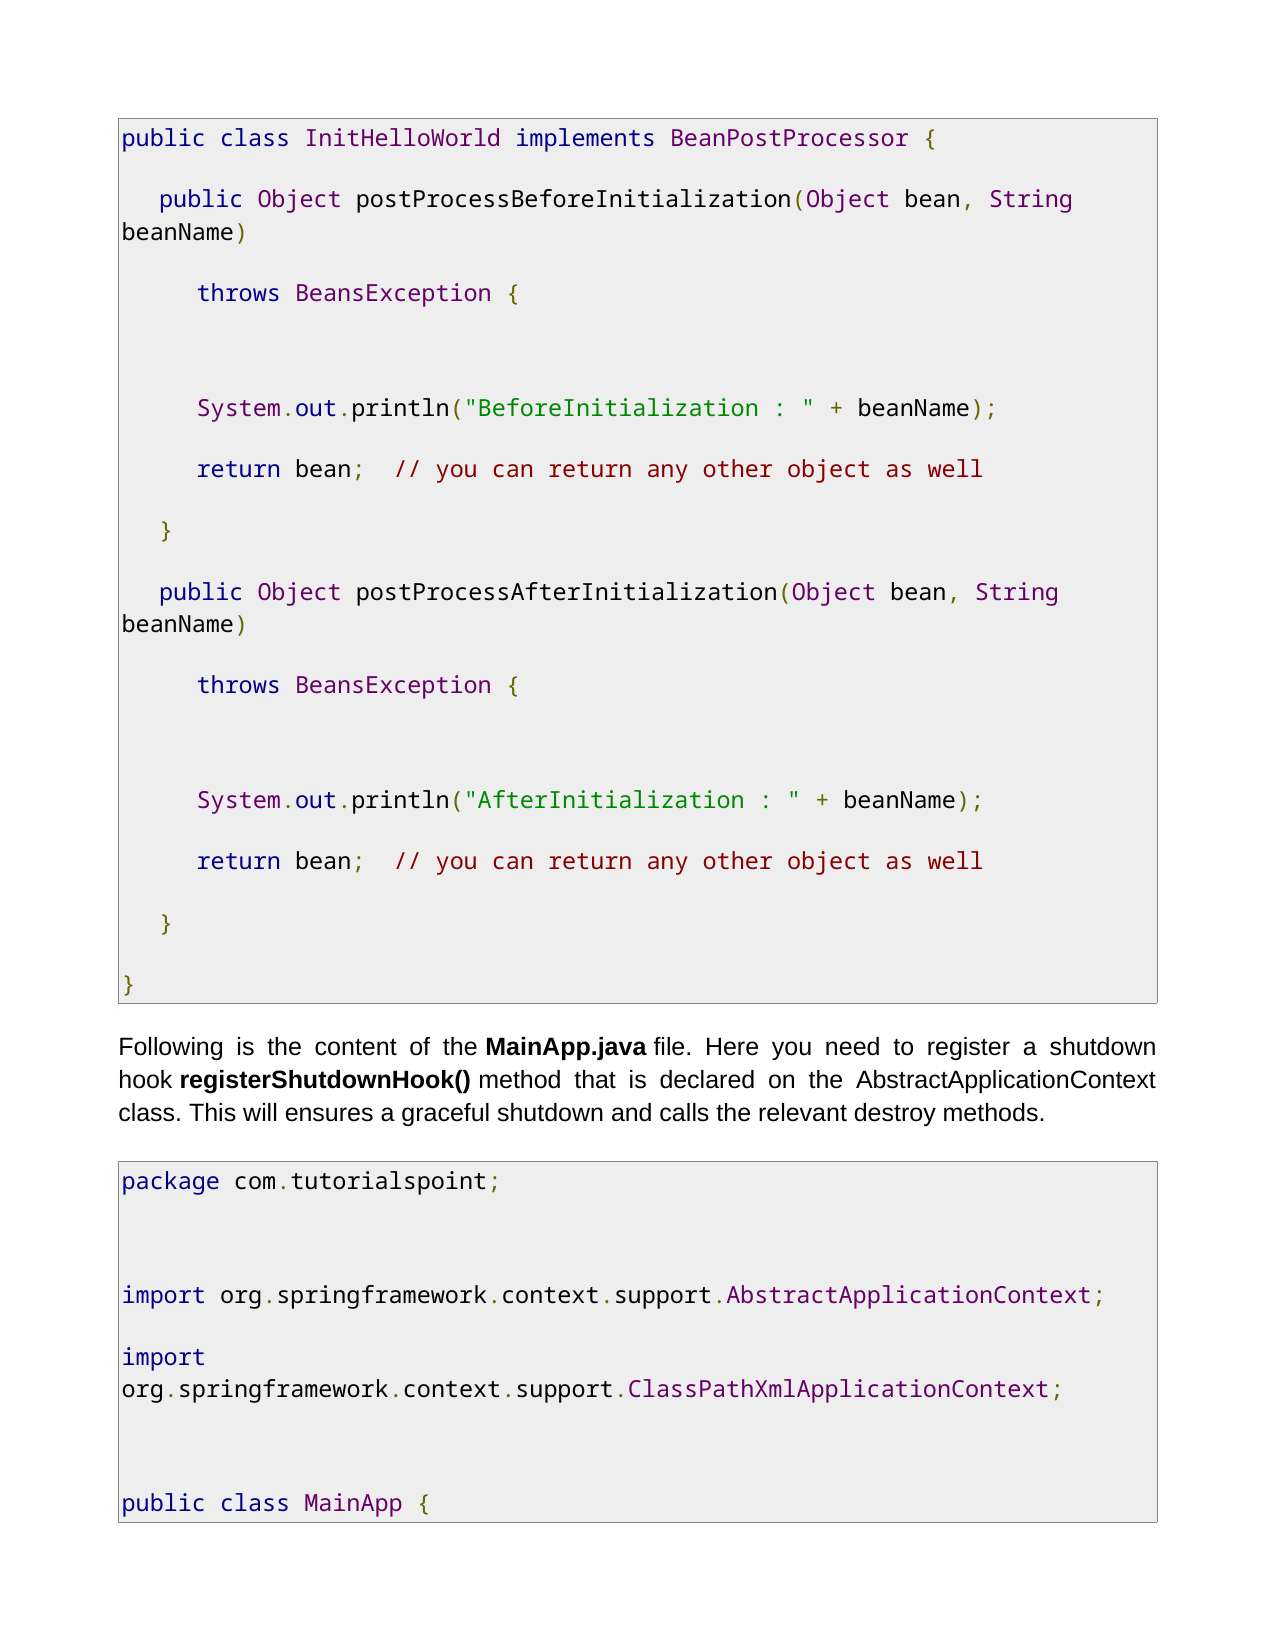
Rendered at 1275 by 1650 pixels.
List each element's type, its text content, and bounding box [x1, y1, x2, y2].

text public Object postProcessBeforeInitialization(Object bean, String beanName) [119, 179, 1157, 247]
text public Object postProcessAfterInitialization(Object bean, String beanName) [119, 572, 1157, 639]
text } [119, 964, 1157, 1003]
text public class MainApp { [119, 1483, 1157, 1522]
text import org.springframework.context.support.ClassPathXmlApplicationContext; [119, 1337, 1157, 1404]
text throws BeansException { [119, 273, 1157, 308]
text } [119, 903, 1157, 938]
text Following is the content of the MainApp.java file. Here you need to register a shutdown hook registerShutdownHook() method that is declared on the AbstractApplicationContext class. This will ensures a graceful shutdown and calls the relevant destroy methods. [118, 1032, 1157, 1127]
text System.out.println("BeforeInitialization : " + beanName); [119, 388, 1157, 423]
text public class InitHelloWorld implements BeanPostProcessor { [119, 119, 1157, 153]
text System.out.println("AfterInitialization : " + beanName); [119, 780, 1157, 815]
text import org.springframework.context.support.AbstractApplicationContext; [119, 1275, 1157, 1311]
text package com.tutorialspoint; [119, 1162, 1157, 1196]
text throws BeansException { [119, 665, 1157, 701]
text } [119, 511, 1157, 546]
text return bean; // you can return any other object as well [119, 841, 1157, 877]
text return bean; // you can return any other object as well [119, 449, 1157, 484]
